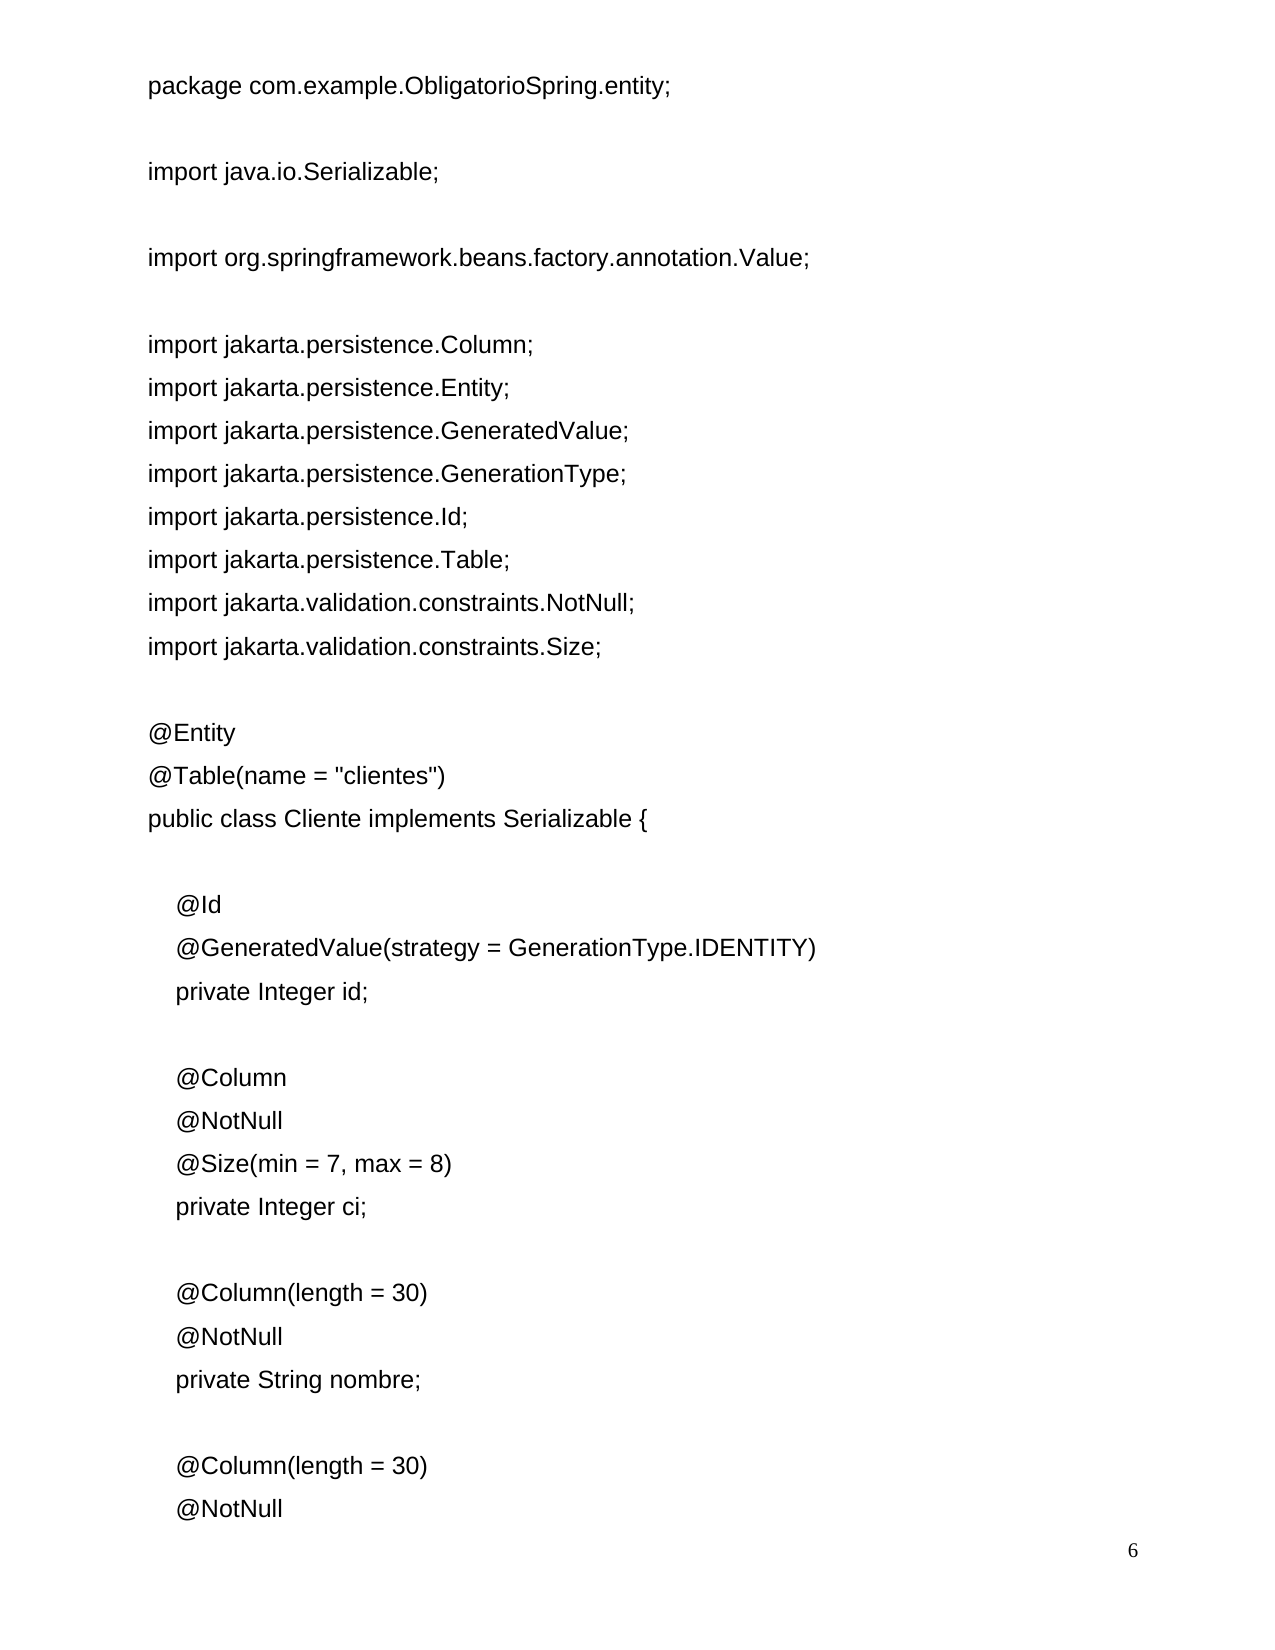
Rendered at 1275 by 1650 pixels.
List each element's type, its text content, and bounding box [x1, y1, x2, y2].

text import jakarta.persistence.Column; [148, 329, 1127, 358]
text @NotNull [148, 1106, 1127, 1134]
text @NotNull [148, 1494, 1127, 1523]
text import jakarta.validation.constraints.Size; [148, 631, 1127, 660]
text private String nombre; [148, 1364, 1127, 1393]
text @GeneratedValue(strategy = GenerationType.IDENTITY) [148, 933, 1127, 962]
text public class Cliente implements Serializable { [148, 804, 1127, 833]
text @Id [148, 890, 1127, 919]
text import org.springframework.beans.factory.annotation.Value; [148, 243, 1127, 272]
text @Entity [148, 718, 1127, 746]
text private Integer id; [148, 976, 1127, 1005]
text private Integer ci; [148, 1192, 1127, 1221]
text import jakarta.persistence.GeneratedValue; [148, 416, 1127, 444]
text import jakarta.persistence.Table; [148, 545, 1127, 574]
text import jakarta.validation.constraints.NotNull; [148, 588, 1127, 617]
text @Table(name = "clientes") [148, 761, 1127, 789]
text @Column(length = 30) [148, 1278, 1127, 1307]
text import java.io.Serializable; [148, 157, 1127, 186]
text package com.example.ObligatorioSpring.entity; [148, 71, 1127, 99]
text @NotNull [148, 1321, 1127, 1350]
text import jakarta.persistence.GenerationType; [148, 459, 1127, 488]
text import jakarta.persistence.Entity; [148, 373, 1127, 401]
text @Column [148, 1063, 1127, 1091]
text @Size(min = 7, max = 8) [148, 1149, 1127, 1178]
text import jakarta.persistence.Id; [148, 502, 1127, 531]
text @Column(length = 30) [148, 1451, 1127, 1479]
